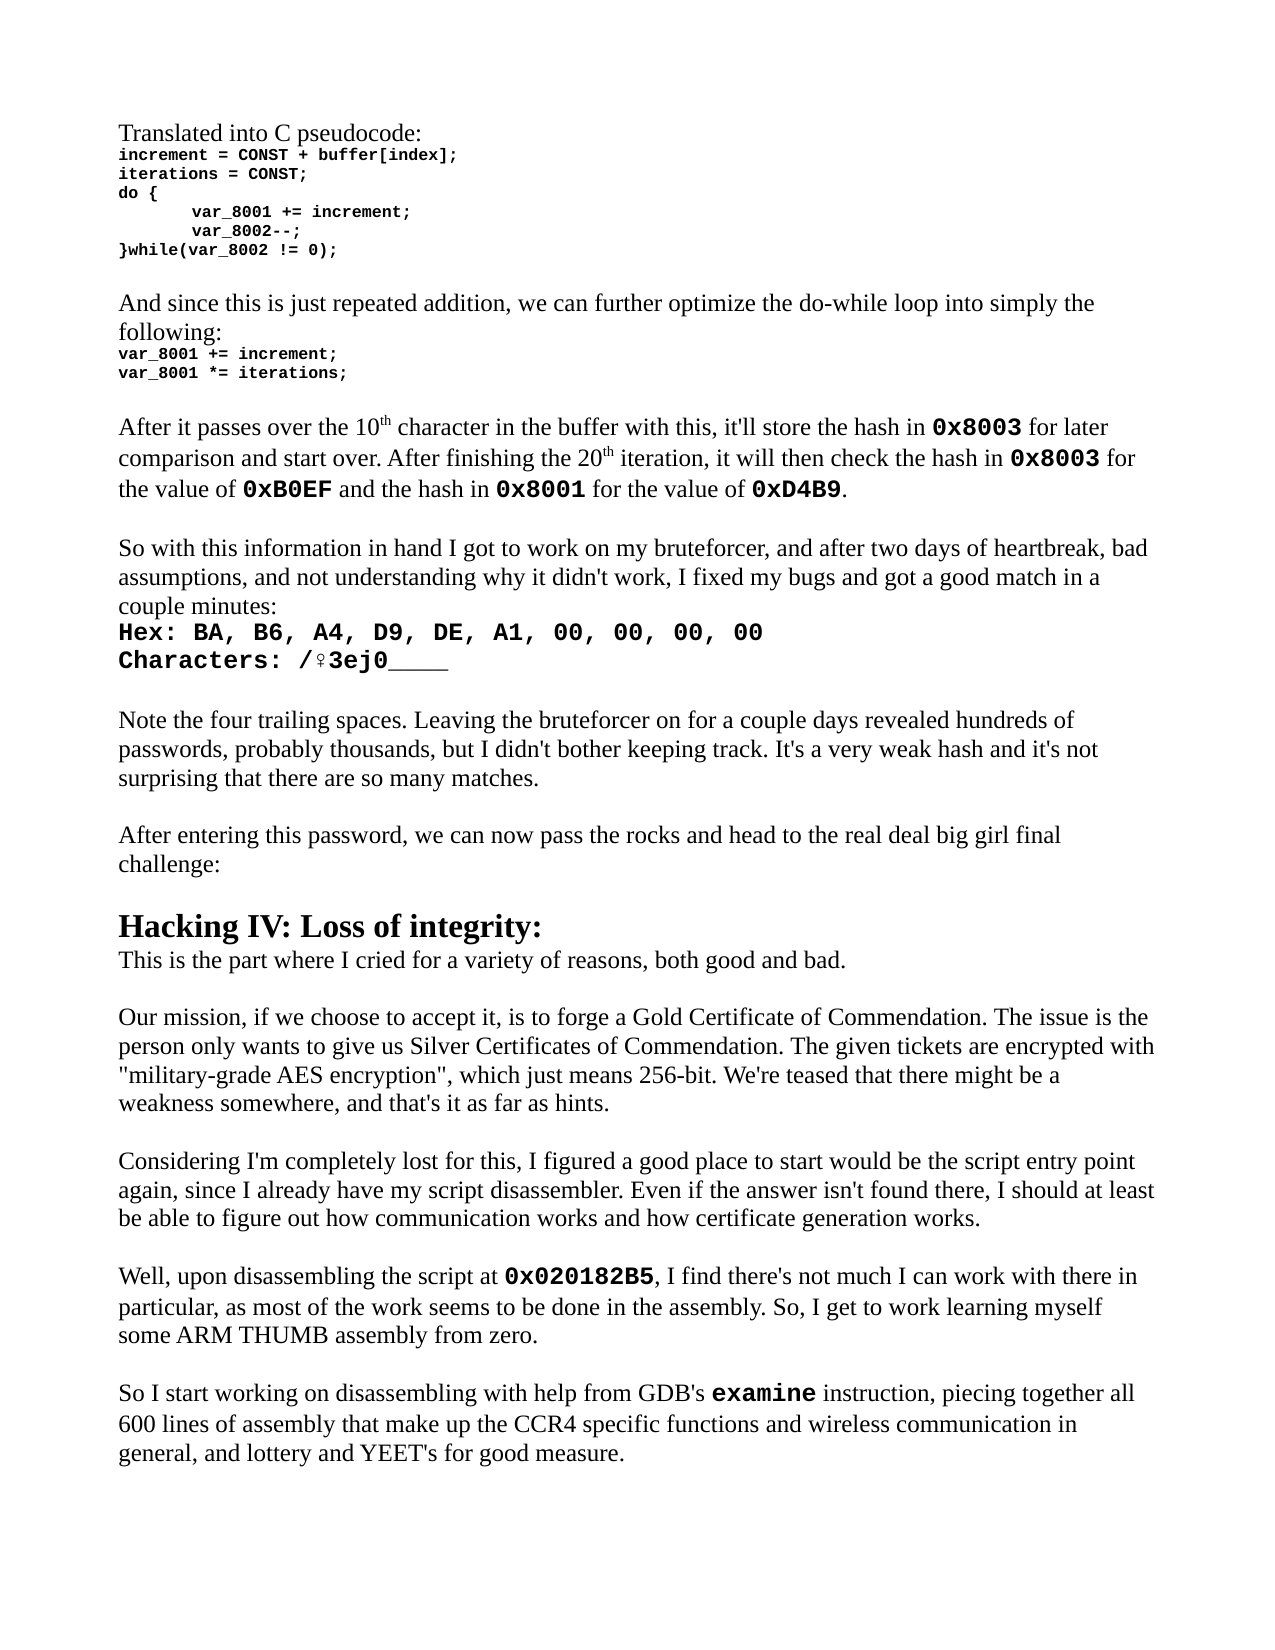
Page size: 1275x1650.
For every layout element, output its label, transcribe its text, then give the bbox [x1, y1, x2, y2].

text Translated into C pseudocode: [118, 118, 1157, 147]
text Note the four trailing spaces. Leaving the bruteforcer on for a couple days revealed hundreds of passwords, probably thousands, but I didn't bother keeping track. It's a very weak hash and it's not surprising that there are so many matches. [118, 705, 1157, 791]
text do { [118, 184, 1157, 203]
text After it passes over the 10th character in the buffer with this, it'll store the hash in 0x8003 for later comparison and start over. After finishing the 20th iteration, it will then check the hash in 0x8003 for the value of 0xB0EF and the hash in 0x8001 for the value of 0xD4B9. [118, 412, 1157, 505]
text var_8001 += increment; [118, 346, 1157, 365]
text This is the part where I cried for a variety of reasons, both good and bad. [118, 945, 1157, 973]
text So with this information in hand I got to work on my bruteforcer, and after two days of heartbreak, bad assumptions, and not understanding why it didn't work, I fixed my bugs and got a good match in a couple minutes: [118, 533, 1157, 620]
text }while(var_8002 != 0); [118, 241, 1157, 260]
text Considering I'm completely lost for this, I figured a good place to start would be the script entry point again, since I already have my script disassembler. Even if the answer isn't found there, I should at least be able to figure out how communication works and how certificate generation works. [118, 1146, 1157, 1232]
text var_8001 += increment; [118, 203, 1157, 222]
text Hex: BA, B6, A4, D9, DE, A1, 00, 00, 00, 00 [118, 620, 1157, 648]
text var_8001 *= iterations; [118, 365, 1157, 383]
text So I start working on disassembling with help from GDB's examine instruction, piecing together all 600 lines of assembly that make up the CCR4 specific functions and wireless communication in general, and lottery and YEET's for good measure. [118, 1378, 1157, 1466]
text Characters: /♀3ej0____ [118, 648, 1157, 676]
text increment = CONST + buffer[index]; [118, 147, 1157, 166]
text Hacking IV: Loss of integrity: [118, 906, 1157, 945]
text After entering this password, we can now pass the rocks and head to the real deal big girl final challenge: [118, 820, 1157, 878]
text Our mission, if we choose to accept it, is to forge a Gold Certificate of Commendation. The issue is the person only wants to give us Silver Certificates of Commendation. The given tickets are encrypted with "military-grade AES encryption", which just means 256-bit. We're teased that there might be a weakness somewhere, and that's it as far as hints. [118, 1002, 1157, 1117]
text var_8002--; [118, 222, 1157, 241]
text And since this is just repeated addition, we can further optimize the do-while loop into simply the following: [118, 288, 1157, 346]
text iterations = CONST; [118, 166, 1157, 184]
text Well, upon disassembling the script at 0x020182B5, I find there's not much I can work with there in particular, as most of the work seems to be done in the assembly. So, I get to work learning myself some ARM THUMB assembly from zero. [118, 1261, 1157, 1349]
